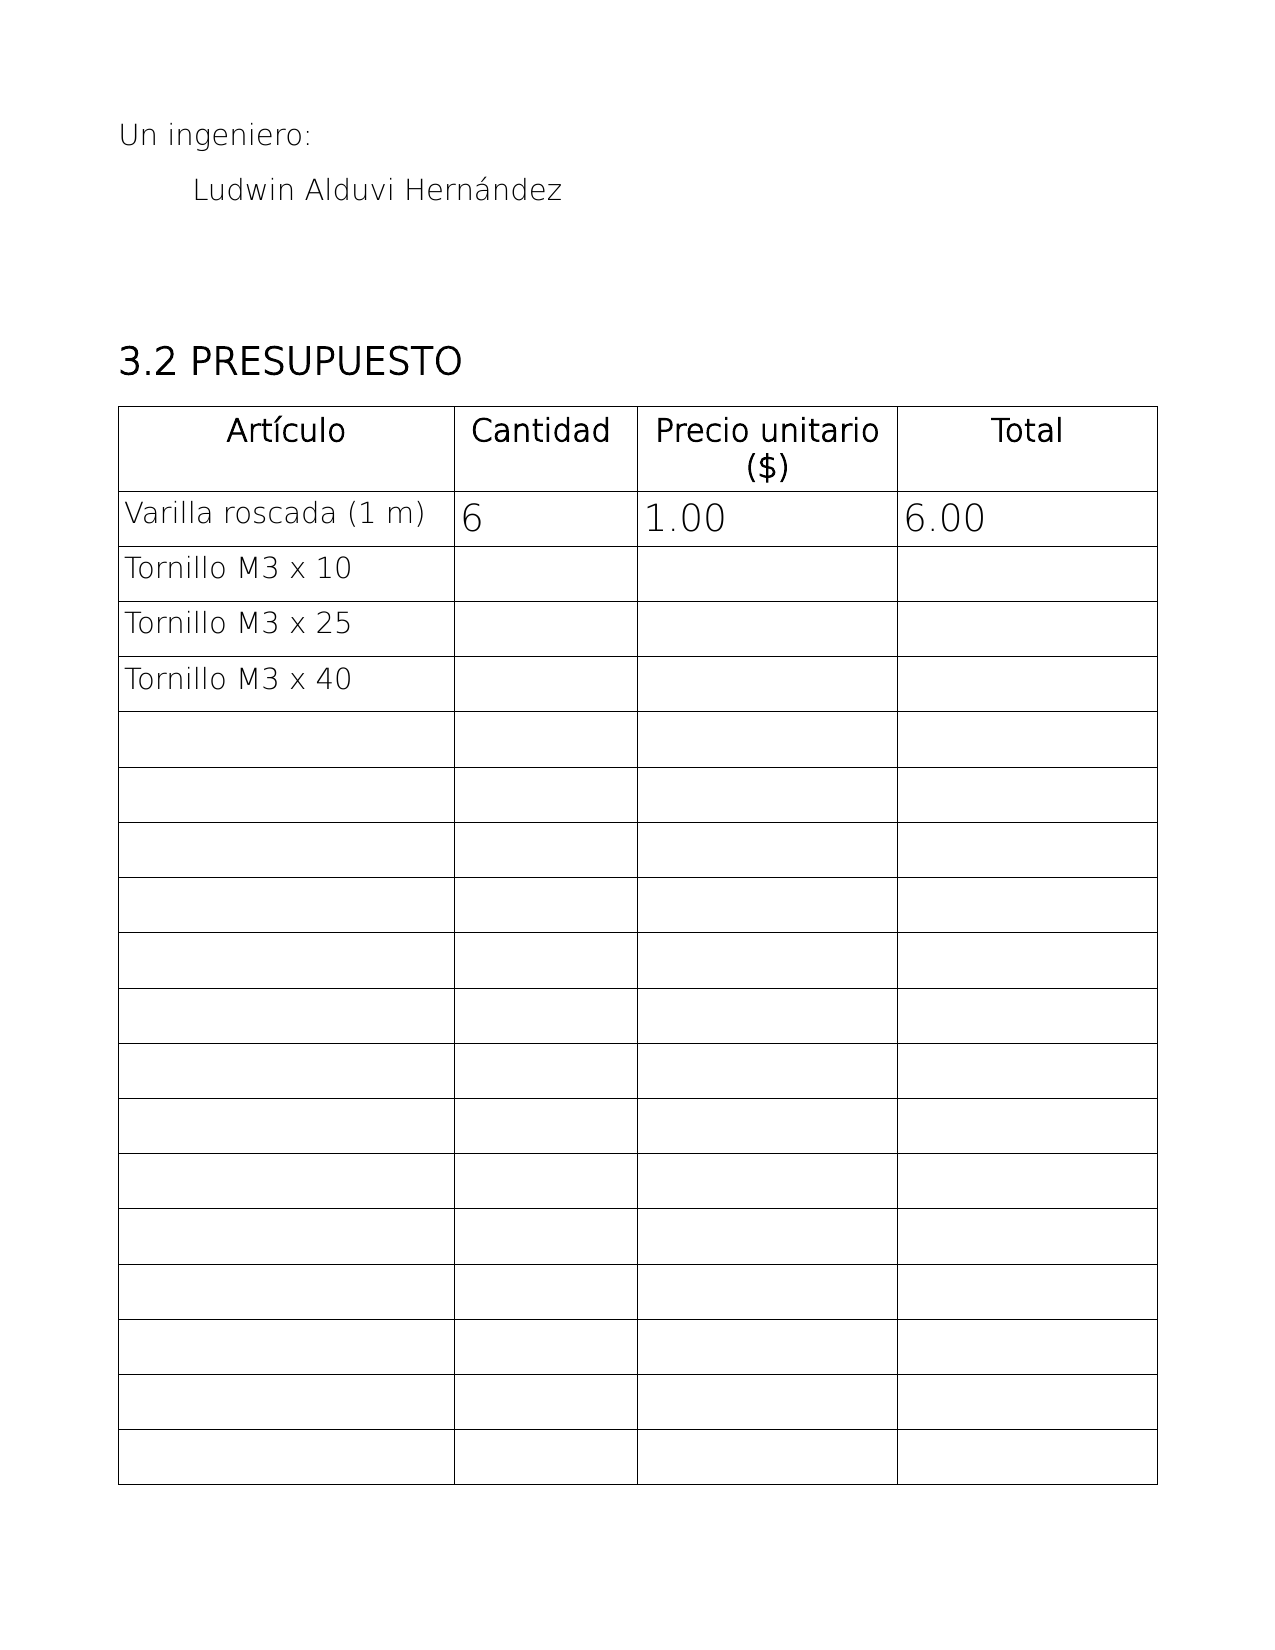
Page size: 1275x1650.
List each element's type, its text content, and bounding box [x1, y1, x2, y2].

table_cell [119, 1375, 454, 1429]
table_cell [898, 657, 1157, 711]
table_cell [638, 657, 897, 711]
table_cell 6.00 [898, 492, 1157, 546]
table_cell [638, 878, 897, 932]
table_cell [898, 989, 1157, 1043]
table_cell [898, 1430, 1157, 1484]
table_cell [638, 712, 897, 767]
table_cell [455, 547, 637, 601]
table_cell [638, 1265, 897, 1319]
table_cell [898, 1154, 1157, 1208]
table_cell Tornillo M3 x 40 [119, 657, 454, 711]
table_cell [638, 1209, 897, 1263]
table_cell Varilla roscada (1 m) [119, 492, 454, 546]
table_cell [455, 1099, 637, 1153]
table_cell [898, 768, 1157, 822]
table_header Cantidad [455, 407, 637, 491]
table_cell [119, 878, 454, 932]
table_cell [119, 1265, 454, 1319]
table_cell [898, 1099, 1157, 1153]
table_cell [455, 933, 637, 987]
table_cell [119, 933, 454, 987]
table_cell [898, 712, 1157, 767]
table_cell [898, 547, 1157, 601]
table_header Precio unitario ($) [638, 407, 897, 491]
table_cell [119, 1044, 454, 1098]
table_cell [898, 602, 1157, 656]
table_cell [455, 768, 637, 822]
table_cell [455, 1375, 637, 1429]
table_cell [455, 1320, 637, 1374]
table_cell [455, 1154, 637, 1208]
table_cell [638, 1430, 897, 1484]
table_cell [455, 1044, 637, 1098]
table_cell [638, 547, 897, 601]
table_cell [638, 1375, 897, 1429]
table_cell 1.00 [638, 492, 897, 546]
table_cell [119, 823, 454, 877]
table_cell [119, 989, 454, 1043]
table_cell [638, 1320, 897, 1374]
table_cell Tornillo M3 x 10 [119, 547, 454, 601]
table_cell [119, 1320, 454, 1374]
table_cell [638, 933, 897, 987]
table_cell [898, 933, 1157, 987]
table_cell [638, 989, 897, 1043]
table_cell [638, 602, 897, 656]
table_cell [455, 712, 637, 767]
table_cell [455, 823, 637, 877]
table_cell [898, 878, 1157, 932]
table_cell [119, 1154, 454, 1208]
table_cell [898, 1375, 1157, 1429]
table_cell [638, 1044, 897, 1098]
table_cell [455, 657, 637, 711]
table_cell [638, 823, 897, 877]
table_cell [898, 1209, 1157, 1263]
table_cell [898, 1265, 1157, 1319]
table_cell 6 [455, 492, 637, 546]
table_cell Tornillo M3 x 25 [119, 602, 454, 656]
table_cell [119, 1430, 454, 1484]
table_cell [455, 989, 637, 1043]
table_cell [119, 1209, 454, 1263]
table_cell [638, 1099, 897, 1153]
table_cell [455, 1430, 637, 1484]
table_cell [119, 768, 454, 822]
table_cell [638, 1154, 897, 1208]
table_cell [119, 712, 454, 767]
table_cell [898, 1044, 1157, 1098]
text 3.2 PRESUPUESTO [118, 339, 1157, 383]
table_cell [455, 878, 637, 932]
table_cell [119, 1099, 454, 1153]
table_cell [455, 1265, 637, 1319]
table_cell [898, 1320, 1157, 1374]
table_cell [898, 823, 1157, 877]
table_cell [455, 1209, 637, 1263]
table_header Artículo [119, 407, 454, 491]
table_cell [638, 768, 897, 822]
text Ludwin Alduvi Hernández [118, 173, 1157, 207]
table_header Total [898, 407, 1157, 491]
text Un ingeniero: [118, 118, 1157, 152]
table_cell [455, 602, 637, 656]
